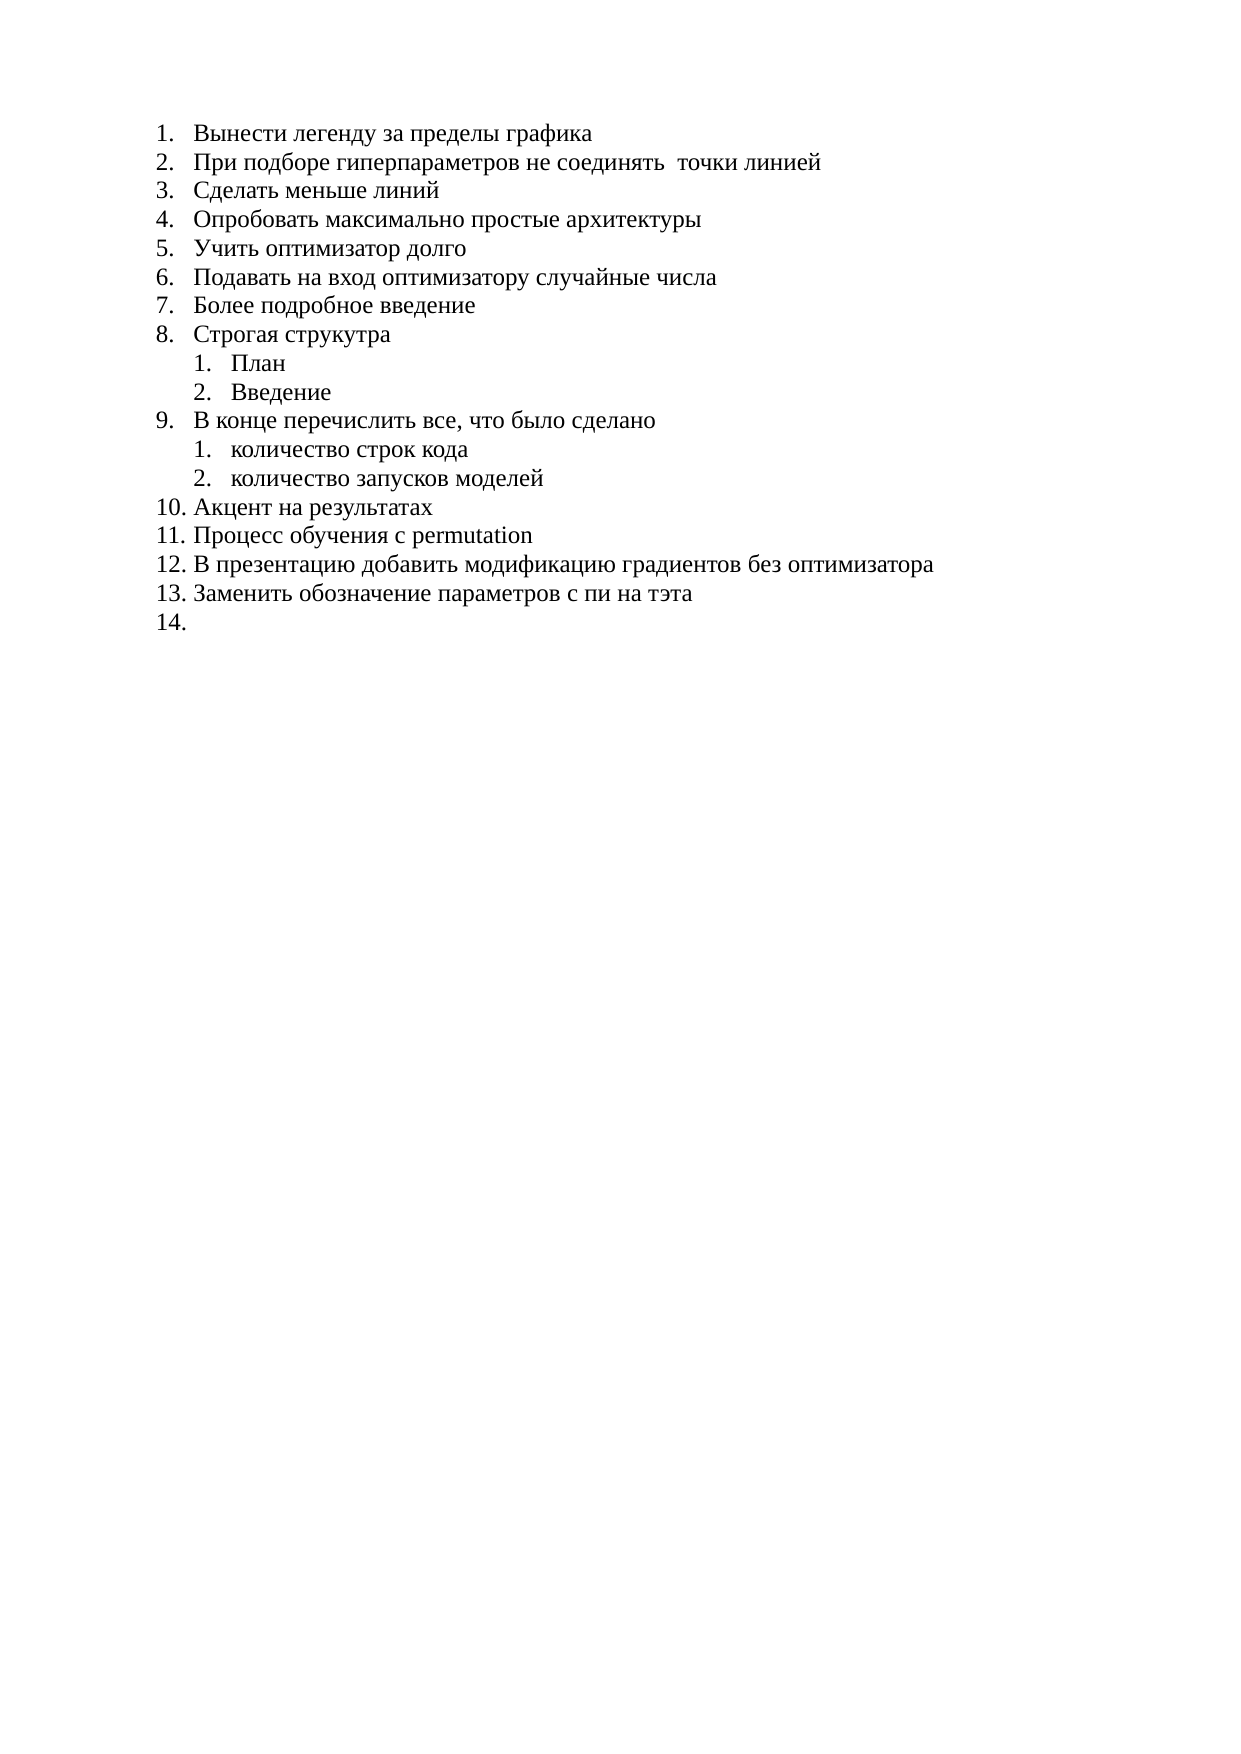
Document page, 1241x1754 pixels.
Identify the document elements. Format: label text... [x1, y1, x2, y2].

list Заменить обозначение параметров с пи на тэта [156, 578, 1122, 607]
list Вынести легенду за пределы графика [156, 118, 1122, 147]
list В презентацию добавить модификацию градиентов без оптимизатора [156, 549, 1122, 578]
list Более подробное введение [156, 291, 1122, 319]
list В конце перечислить все, что было сделано [156, 406, 1122, 434]
list Учить оптимизатор долго [156, 233, 1122, 262]
list Опробовать максимально простые архитектуры [156, 204, 1122, 233]
list При подборе гиперпараметров не соединять точки линией [156, 147, 1122, 176]
list Строгая струкутра [156, 319, 1122, 348]
list Подавать на вход оптимизатору случайные числа [156, 262, 1122, 291]
list Процесс обучения с permutation [156, 521, 1122, 549]
list количество запусков моделей [193, 463, 1122, 492]
list Введение [193, 377, 1122, 406]
list План [193, 348, 1122, 377]
list Акцент на результатах [156, 492, 1122, 521]
list количество строк кода [193, 434, 1122, 463]
list Сделать меньше линий [156, 176, 1122, 204]
